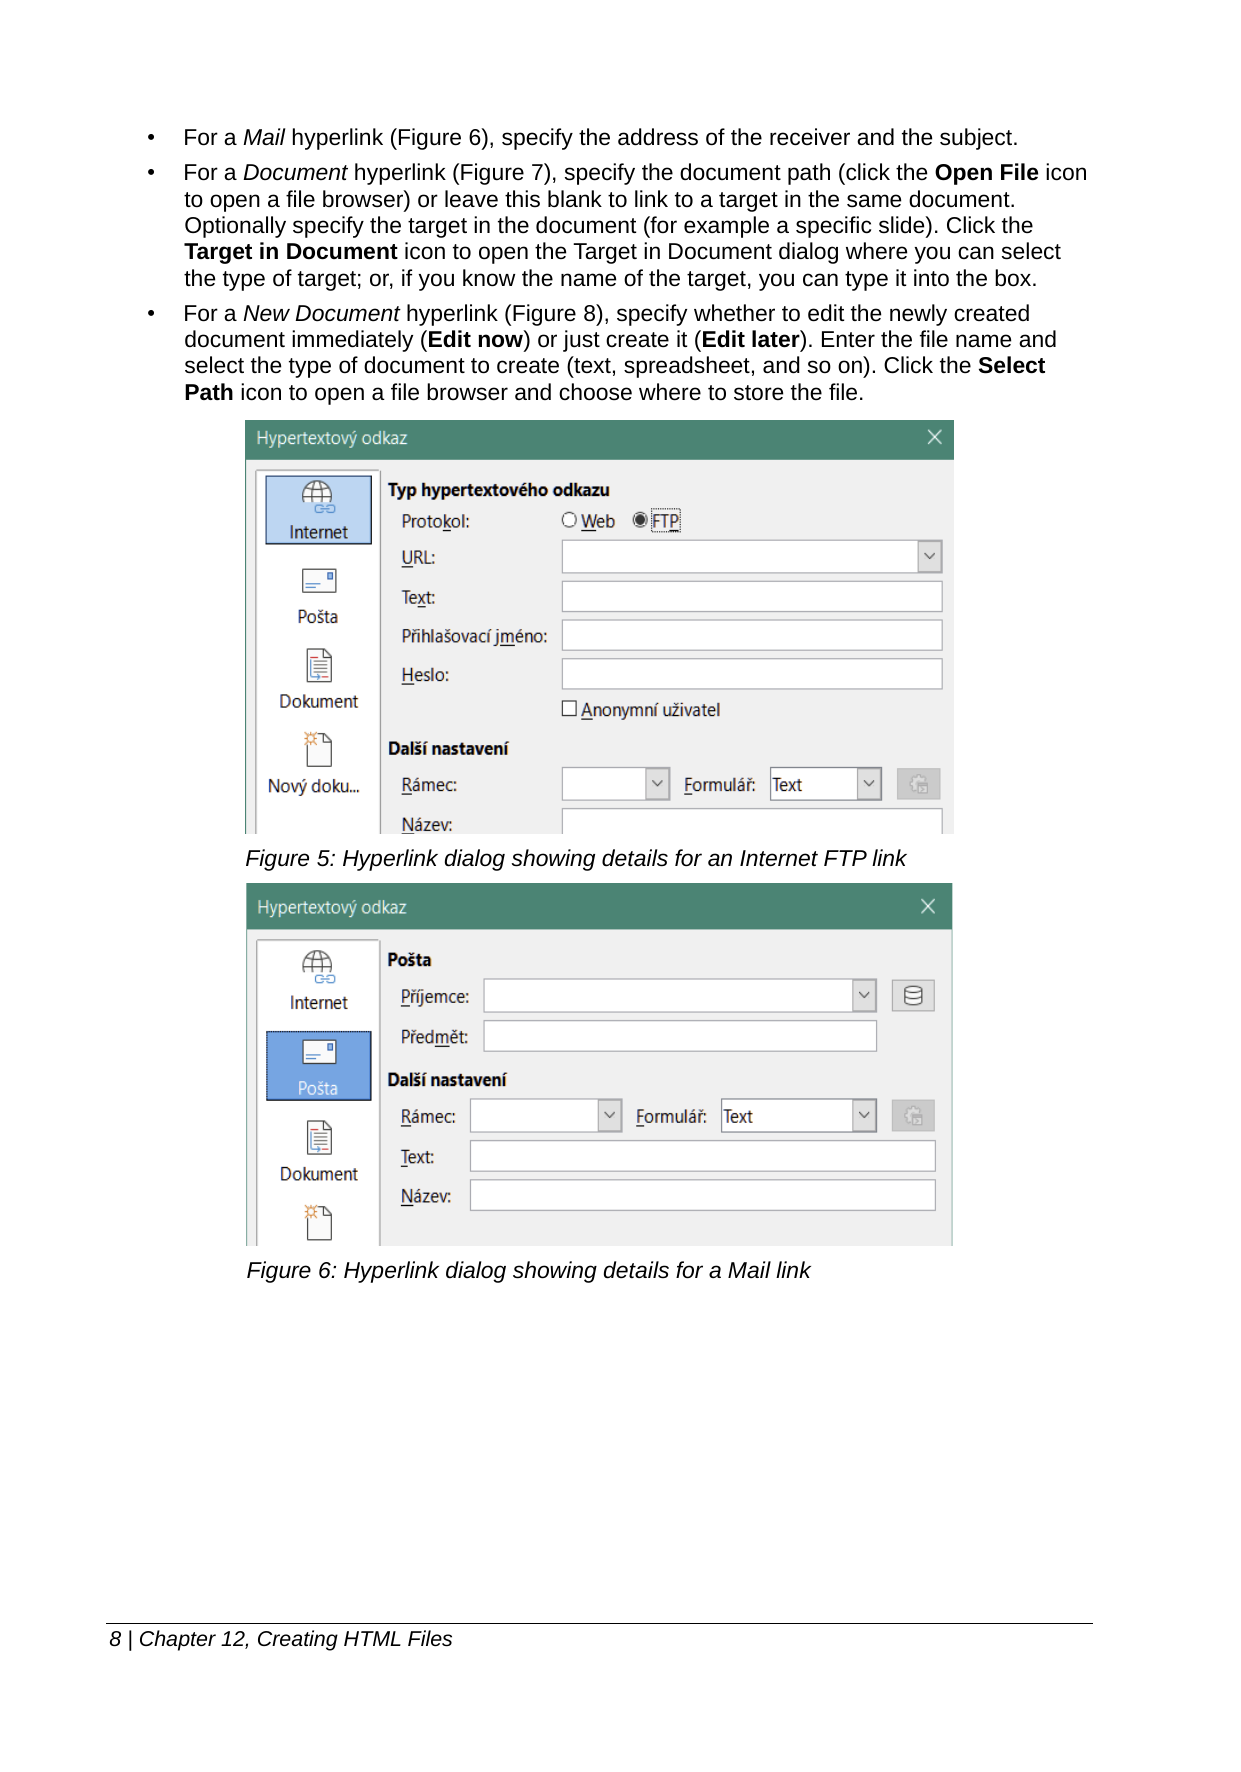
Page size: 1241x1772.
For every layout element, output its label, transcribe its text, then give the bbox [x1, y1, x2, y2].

list For a New Document hyperlink (Figure 8), specify whether to edit the newly created document immediately (Edit now) or just create it (Edit later). Enter the file name and select the type of document to create (text, spreadsheet, and so on). Click the Select Path icon to open a file browser and choose where to store the file. [144, 297, 1093, 408]
text Figure 6: Hyperlink dialog showing details for a Mail link [246, 1257, 952, 1283]
picture [245, 420, 954, 834]
text Figure 5: Hyperlink dialog showing details for an Internet FTP link [245, 845, 954, 872]
list For a Mail hyperlink (Figure 6), specify the address of the receiver and the subject. [144, 121, 1093, 150]
picture [246, 883, 953, 1246]
list For a Document hyperlink (Figure 7), specify the document path (click the Open File icon to open a file browser) or leave this blank to link to a target in the same document. Optionally specify the target in the document (for example a specific slide). Click the Target in Document icon to open the Target in Document dialog where you can select the type of target; or, if you know the name of the target, you can type it into the box. [144, 156, 1093, 291]
